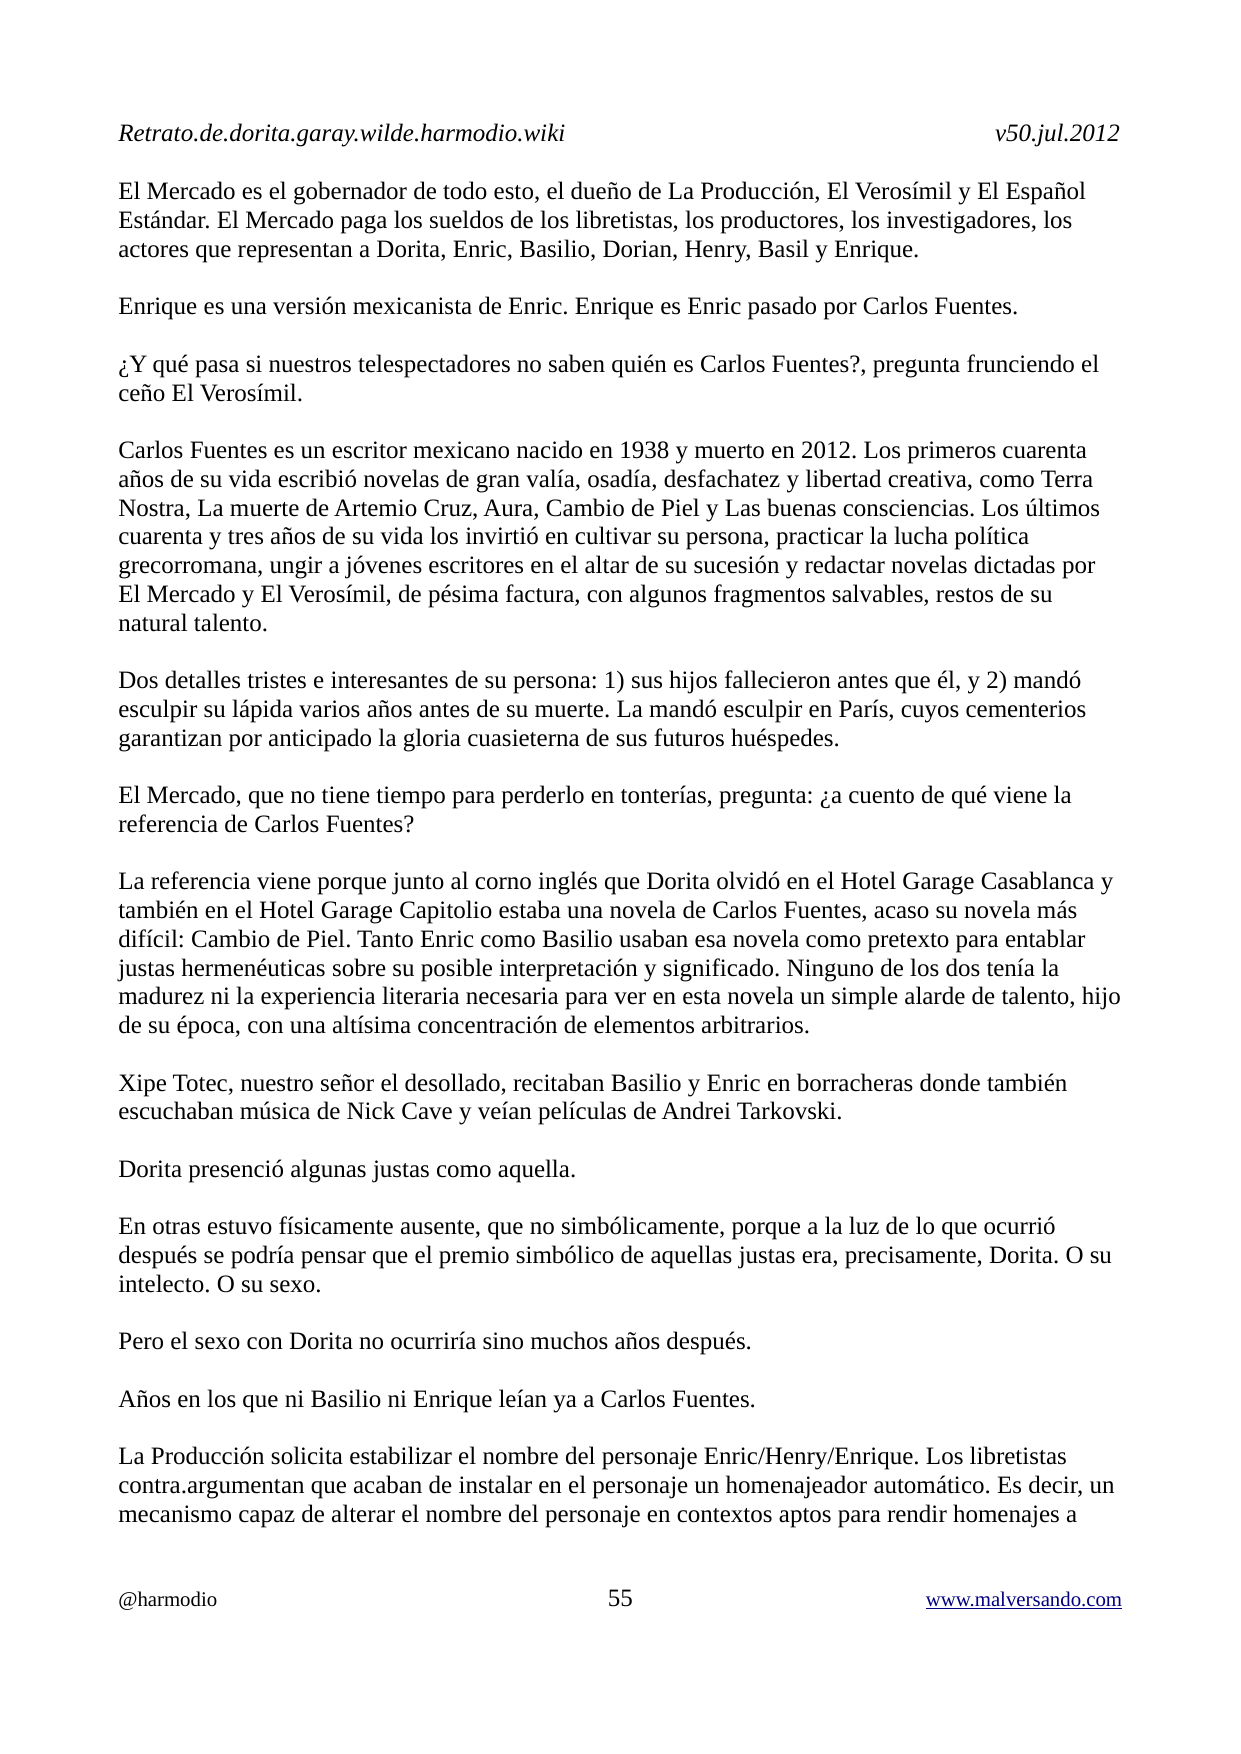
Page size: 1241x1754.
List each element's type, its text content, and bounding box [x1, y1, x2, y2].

text Pero el sexo con Dorita no ocurriría sino muchos años después. [118, 1326, 1122, 1355]
text Años en los que ni Basilio ni Enrique leían ya a Carlos Fuentes. [118, 1384, 1122, 1413]
text En otras estuvo físicamente ausente, que no simbólicamente, porque a la luz de lo que ocurrió después se podría pensar que el premio simbólico de aquellas justas era, precisamente, Dorita. O su intelecto. O su sexo. [118, 1211, 1122, 1298]
text ¿Y qué pasa si nuestros telespectadores no saben quién es Carlos Fuentes?, pregunta frunciendo el ceño El Verosímil. [118, 349, 1122, 406]
text Enrique es una versión mexicanista de Enric. Enrique es Enric pasado por Carlos Fuentes. [118, 291, 1122, 320]
text Xipe Totec, nuestro señor el desollado, recitaban Basilio y Enric en borracheras donde también escuchaban música de Nick Cave y veían películas de Andrei Tarkovski. [118, 1068, 1122, 1125]
text Dos detalles tristes e interesantes de su persona: 1) sus hijos fallecieron antes que él, y 2) mandó esculpir su lápida varios años antes de su muerte. La mandó esculpir en París, cuyos cementerios garantizan por anticipado la gloria cuasieterna de sus futuros huéspedes. [118, 665, 1122, 751]
text El Mercado es el gobernador de todo esto, el dueño de La Producción, El Verosímil y El Español Estándar. El Mercado paga los sueldos de los libretistas, los productores, los investigadores, los actores que representan a Dorita, Enric, Basilio, Dorian, Henry, Basil y Enrique. [118, 176, 1122, 263]
text La referencia viene porque junto al corno inglés que Dorita olvidó en el Hotel Garage Casablanca y también en el Hotel Garage Capitolio estaba una novela de Carlos Fuentes, acaso su novela más difícil: Cambio de Piel. Tanto Enric como Basilio usaban esa novela como pretexto para entablar justas hermenéuticas sobre su posible interpretación y significado. Ninguno de los dos tenía la madurez ni la experiencia literaria necesaria para ver en esta novela un simple alarde de talento, hijo de su época, con una altísima concentración de elementos arbitrarios. [118, 866, 1122, 1039]
text Dorita presenció algunas justas como aquella. [118, 1154, 1122, 1183]
text La Producción solicita estabilizar el nombre del personaje Enric/Henry/Enrique. Los libretistas contra.argumentan que acaban de instalar en el personaje un homenajeador automático. Es decir, un mecanismo capaz de alterar el nombre del personaje en contextos aptos para rendir homenajes a [118, 1441, 1122, 1528]
text El Mercado, que no tiene tiempo para perderlo en tonterías, pregunta: ¿a cuento de qué viene la referencia de Carlos Fuentes? [118, 780, 1122, 838]
text Carlos Fuentes es un escritor mexicano nacido en 1938 y muerto en 2012. Los primeros cuarenta años de su vida escribió novelas de gran valía, osadía, desfachatez y libertad creativa, como Terra Nostra, La muerte de Artemio Cruz, Aura, Cambio de Piel y Las buenas consciencias. Los últimos cuarenta y tres años de su vida los invirtió en cultivar su persona, practicar la lucha política grecorromana, ungir a jóvenes escritores en el altar de su sucesión y redactar novelas dictadas por El Mercado y El Verosímil, de pésima factura, con algunos fragmentos salvables, restos de su natural talento. [118, 435, 1122, 636]
